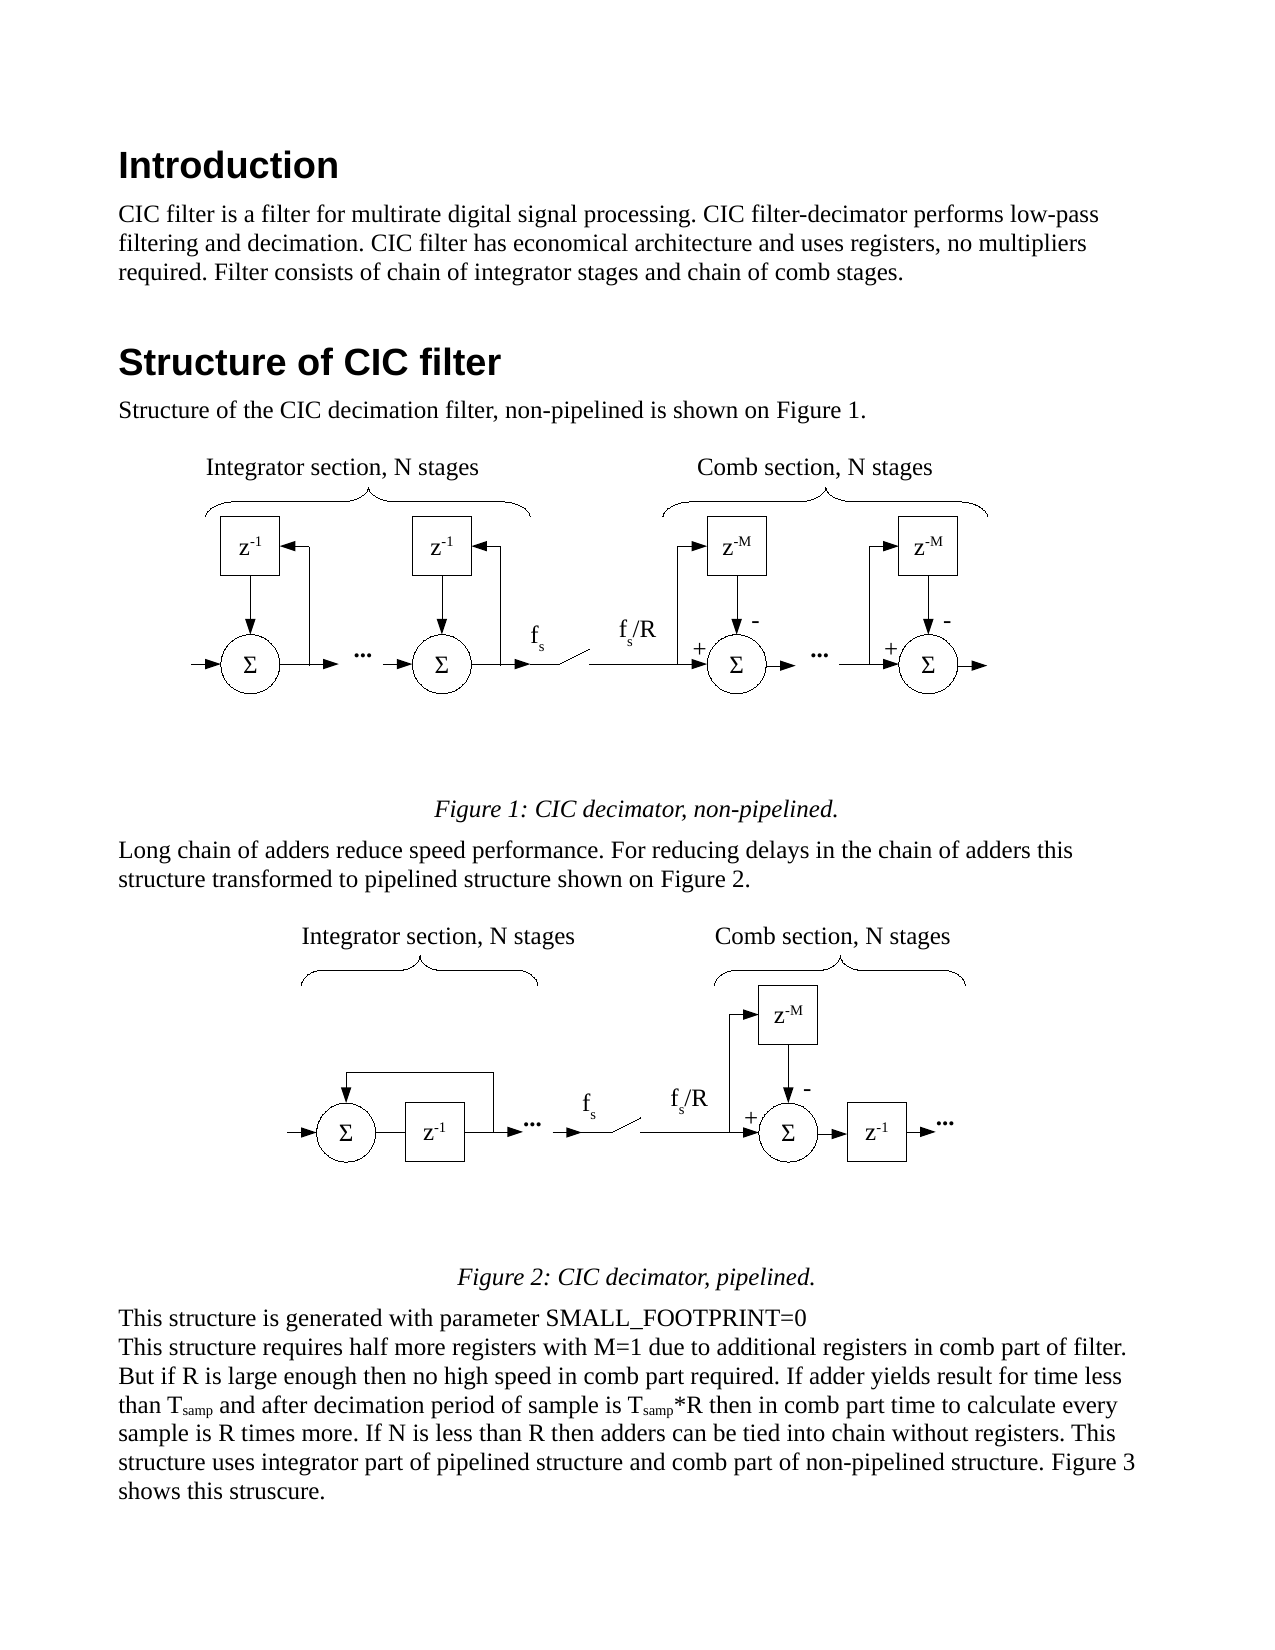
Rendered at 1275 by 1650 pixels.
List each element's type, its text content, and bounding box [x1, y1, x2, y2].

text This structure is generated with parameter SMALL_FOOTPRINT=0 [118, 1303, 1157, 1332]
subtitle Structure of CIC filter [118, 339, 1157, 383]
text Figure 1: CIC decimator, non-pipelined. [118, 794, 1157, 823]
text This structure requires half more registers with M=1 due to additional registers in comb part of filter. [118, 1332, 1157, 1361]
text Long chain of adders reduce speed performance. For reducing delays in the chain of adders this structure transformed to pipelined structure shown on Figure 2. [118, 835, 1157, 893]
text Structure of the CIC decimation filter, non-pipelined is shown on Figure 1. [118, 395, 1157, 424]
text But if R is large enough then no high speed in comb part required. If adder yields result for time less than Tsamp and after decimation period of sample is Tsamp*R then in comb part time to calculate every sample is R times more. If N is less than R then adders can be tied into chain without registers. This structure uses integrator part of pipelined structure and comb part of non-pipelined structure. Figure 3 shows this struscure. [118, 1361, 1157, 1505]
text Figure 2: CIC decimator, pipelined. [118, 1262, 1157, 1291]
text CIC filter is a filter for multirate digital signal processing. CIC filter-decimator performs low-pass filtering and decimation. CIC filter has economical architecture and uses registers, no multipliers required. Filter consists of chain of integrator stages and chain of comb stages. [118, 199, 1157, 286]
subtitle Introduction [118, 143, 1157, 187]
